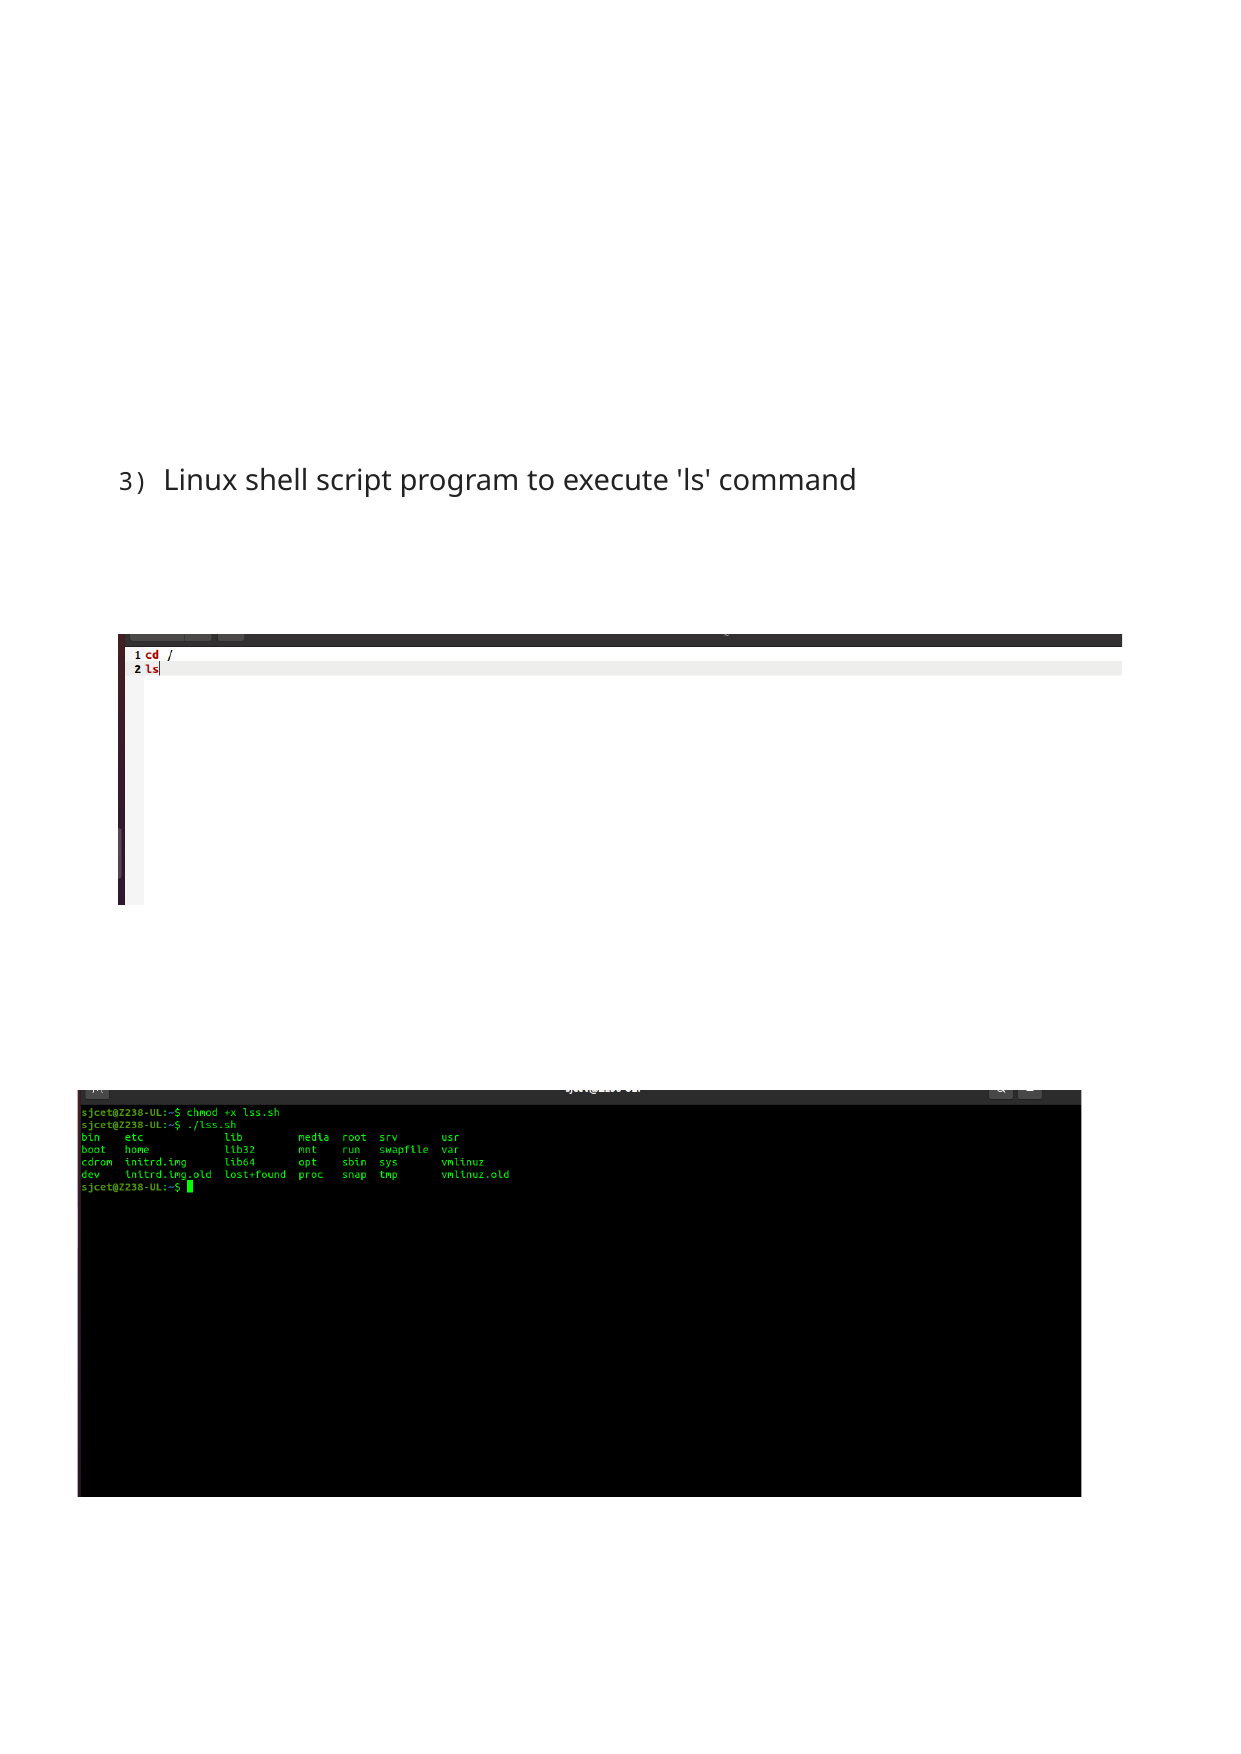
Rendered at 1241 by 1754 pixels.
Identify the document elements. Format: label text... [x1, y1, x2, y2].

picture [77, 1090, 1082, 1497]
text 3) Linux shell script program to execute 'ls' command [118, 459, 1122, 498]
picture [118, 634, 1123, 905]
